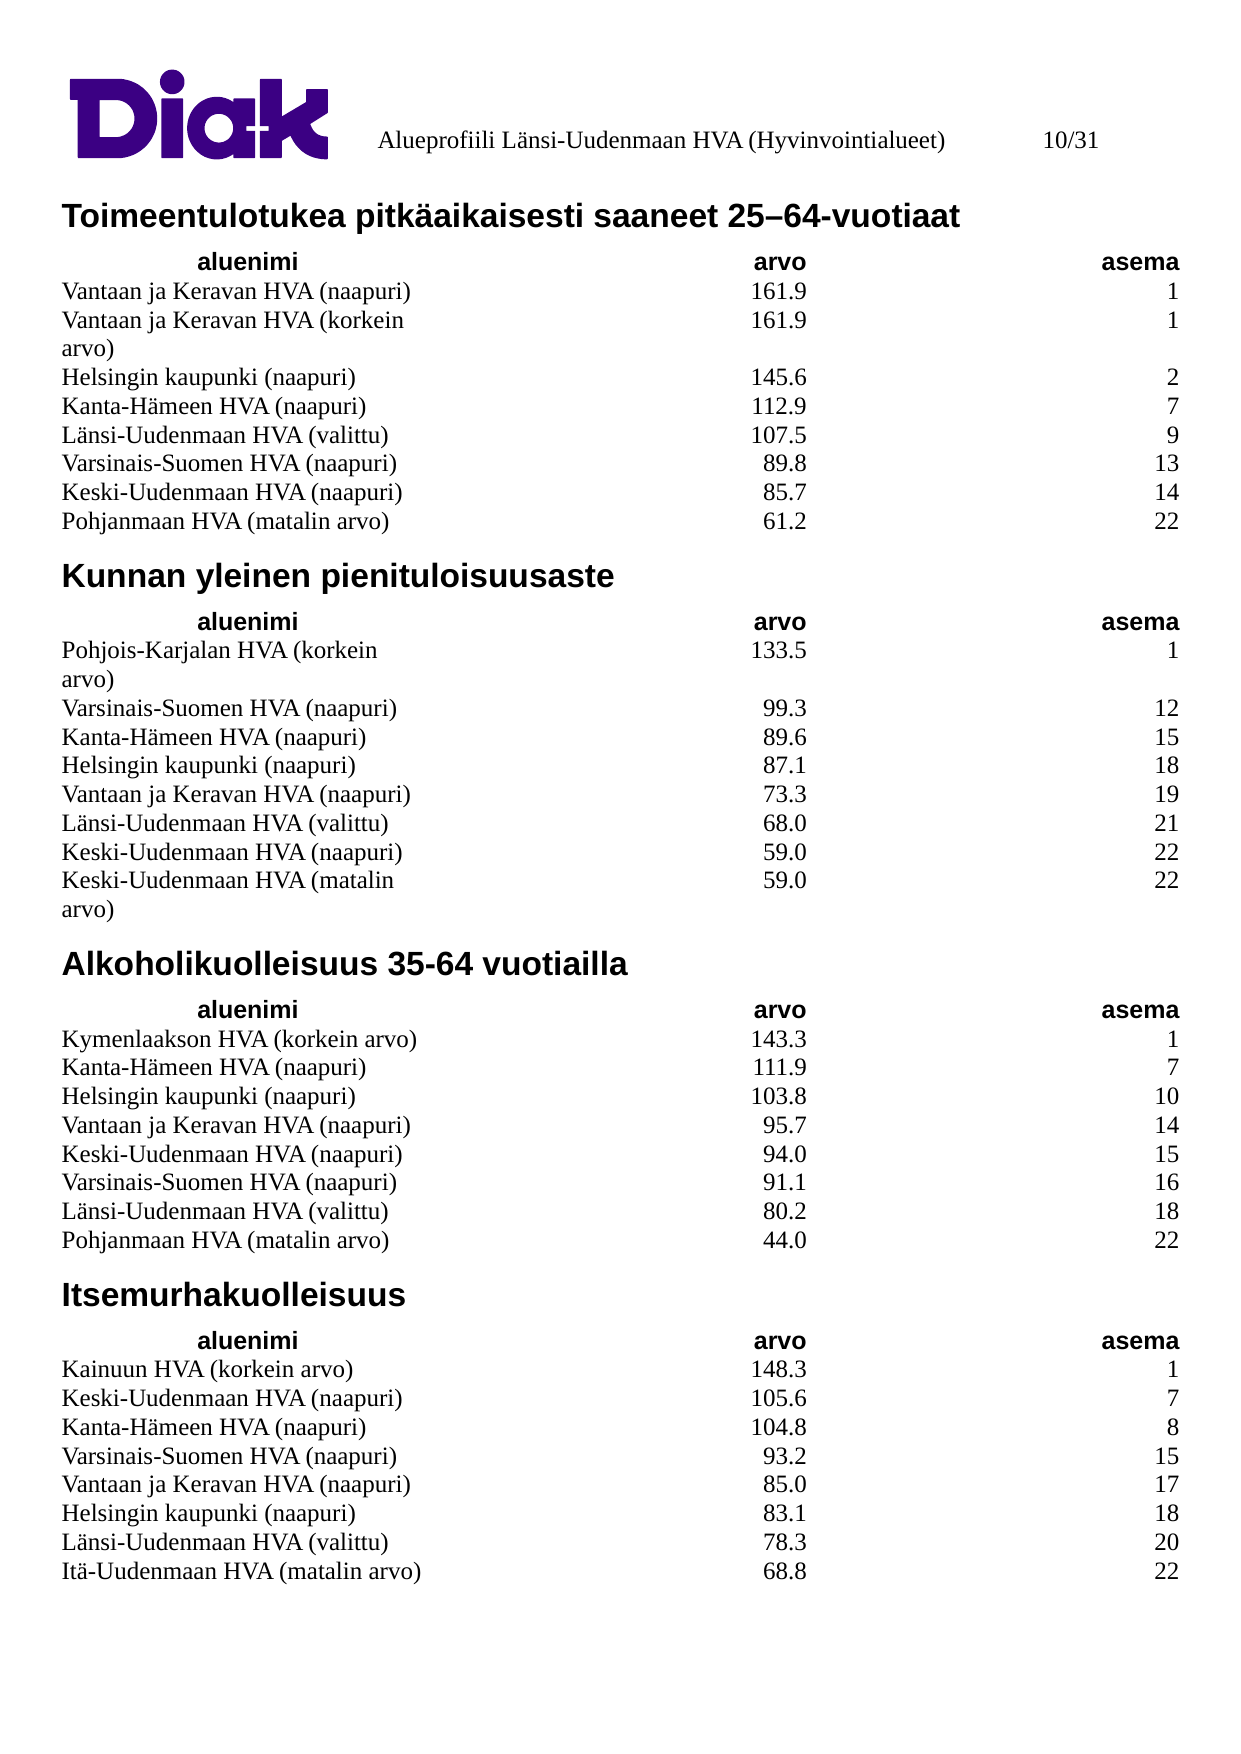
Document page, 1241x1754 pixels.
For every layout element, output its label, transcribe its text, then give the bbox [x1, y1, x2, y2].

table_cell 59.0 [434, 866, 806, 923]
table_cell 145.6 [434, 362, 806, 391]
table_header aluenimi [61, 607, 434, 636]
table_cell 22 [806, 866, 1179, 923]
table_cell 20 [806, 1527, 1179, 1556]
table_cell Vantaan ja Keravan HVA (naapuri) [61, 1470, 434, 1498]
table_cell 12 [806, 693, 1179, 722]
subtitle Alkoholikuolleisuus 35-64 vuotiailla [61, 944, 1179, 982]
table_header arvo [434, 247, 806, 276]
table_cell 1 [806, 636, 1179, 693]
table_header aluenimi [61, 995, 434, 1024]
table_cell 22 [806, 506, 1179, 535]
table_cell 21 [806, 808, 1179, 837]
table_cell 1 [806, 276, 1179, 305]
table_cell 111.9 [434, 1053, 806, 1081]
table_cell 85.0 [434, 1470, 806, 1498]
table_cell Helsingin kaupunki (naapuri) [61, 362, 434, 391]
table_cell Helsingin kaupunki (naapuri) [61, 751, 434, 779]
table_header asema [806, 995, 1179, 1024]
table_cell 18 [806, 1196, 1179, 1225]
table_cell 15 [806, 1139, 1179, 1167]
table_cell 1 [806, 305, 1179, 362]
table_cell 94.0 [434, 1139, 806, 1167]
table_cell Vantaan ja Keravan HVA (naapuri) [61, 1110, 434, 1139]
subtitle Toimeentulotukea pitkäaikaisesti saaneet 25–64-vuotiaat [61, 196, 1179, 235]
table_cell 78.3 [434, 1527, 806, 1556]
table_cell 99.3 [434, 693, 806, 722]
table_cell 68.8 [434, 1556, 806, 1584]
table_cell 89.8 [434, 449, 806, 477]
table_header arvo [434, 1326, 806, 1354]
table_cell 18 [806, 1498, 1179, 1527]
table_cell 83.1 [434, 1498, 806, 1527]
table_cell 80.2 [434, 1196, 806, 1225]
table_header arvo [434, 995, 806, 1024]
table_cell 161.9 [434, 276, 806, 305]
table_cell 7 [806, 1383, 1179, 1412]
table_cell 105.6 [434, 1383, 806, 1412]
table_cell Helsingin kaupunki (naapuri) [61, 1081, 434, 1110]
table_cell 19 [806, 779, 1179, 808]
table_cell 7 [806, 1053, 1179, 1081]
table_cell Varsinais-Suomen HVA (naapuri) [61, 693, 434, 722]
table_cell Kanta-Hämeen HVA (naapuri) [61, 1412, 434, 1441]
table_cell 18 [806, 751, 1179, 779]
table_cell Keski-Uudenmaan HVA (matalin arvo) [61, 866, 434, 923]
table_header asema [806, 1326, 1179, 1354]
table_cell Kanta-Hämeen HVA (naapuri) [61, 391, 434, 420]
table_cell Länsi-Uudenmaan HVA (valittu) [61, 420, 434, 448]
table_cell 16 [806, 1168, 1179, 1196]
table_cell 13 [806, 449, 1179, 477]
table_cell 59.0 [434, 837, 806, 866]
table_cell 85.7 [434, 477, 806, 506]
table_cell 95.7 [434, 1110, 806, 1139]
table_cell 107.5 [434, 420, 806, 448]
table_cell 15 [806, 722, 1179, 751]
table_cell Vantaan ja Keravan HVA (naapuri) [61, 276, 434, 305]
subtitle Kunnan yleinen pienituloisuusaste [61, 556, 1179, 594]
table_cell Keski-Uudenmaan HVA (naapuri) [61, 477, 434, 506]
table_cell Varsinais-Suomen HVA (naapuri) [61, 449, 434, 477]
table_cell Pohjanmaan HVA (matalin arvo) [61, 1225, 434, 1254]
table_cell 161.9 [434, 305, 806, 362]
table_cell Varsinais-Suomen HVA (naapuri) [61, 1441, 434, 1469]
table_cell 1 [806, 1355, 1179, 1383]
table_cell Vantaan ja Keravan HVA (korkein arvo) [61, 305, 434, 362]
table_cell Helsingin kaupunki (naapuri) [61, 1498, 434, 1527]
table_cell Varsinais-Suomen HVA (naapuri) [61, 1168, 434, 1196]
table_cell 22 [806, 1556, 1179, 1584]
table_header arvo [434, 607, 806, 636]
table_header aluenimi [61, 1326, 434, 1354]
table_cell 14 [806, 477, 1179, 506]
table_cell 10 [806, 1081, 1179, 1110]
table_cell 68.0 [434, 808, 806, 837]
table_cell 104.8 [434, 1412, 806, 1441]
table_cell Itä-Uudenmaan HVA (matalin arvo) [61, 1556, 434, 1584]
table_cell 2 [806, 362, 1179, 391]
table_cell Kainuun HVA (korkein arvo) [61, 1355, 434, 1383]
table_cell 103.8 [434, 1081, 806, 1110]
table_cell Vantaan ja Keravan HVA (naapuri) [61, 779, 434, 808]
table_cell Kanta-Hämeen HVA (naapuri) [61, 1053, 434, 1081]
table_cell Keski-Uudenmaan HVA (naapuri) [61, 1383, 434, 1412]
table_cell 73.3 [434, 779, 806, 808]
table_cell Länsi-Uudenmaan HVA (valittu) [61, 1527, 434, 1556]
table_header asema [806, 247, 1179, 276]
subtitle Itsemurhakuolleisuus [61, 1274, 1179, 1313]
table_cell 93.2 [434, 1441, 806, 1469]
table_cell 91.1 [434, 1168, 806, 1196]
table_cell 87.1 [434, 751, 806, 779]
table_cell 9 [806, 420, 1179, 448]
table_cell 8 [806, 1412, 1179, 1441]
table_cell 1 [806, 1024, 1179, 1052]
table_cell 22 [806, 837, 1179, 866]
table_cell Pohjois-Karjalan HVA (korkein arvo) [61, 636, 434, 693]
table_cell 22 [806, 1225, 1179, 1254]
table_cell Länsi-Uudenmaan HVA (valittu) [61, 1196, 434, 1225]
table_cell 133.5 [434, 636, 806, 693]
table_cell 143.3 [434, 1024, 806, 1052]
table_cell 17 [806, 1470, 1179, 1498]
table_cell 7 [806, 391, 1179, 420]
table_cell 14 [806, 1110, 1179, 1139]
table_cell Länsi-Uudenmaan HVA (valittu) [61, 808, 434, 837]
table_cell Kymenlaakson HVA (korkein arvo) [61, 1024, 434, 1052]
table_cell 15 [806, 1441, 1179, 1469]
table_cell Kanta-Hämeen HVA (naapuri) [61, 722, 434, 751]
table_cell Keski-Uudenmaan HVA (naapuri) [61, 1139, 434, 1167]
table_cell 44.0 [434, 1225, 806, 1254]
table_cell 148.3 [434, 1355, 806, 1383]
table_cell 89.6 [434, 722, 806, 751]
table_cell 112.9 [434, 391, 806, 420]
table_cell Keski-Uudenmaan HVA (naapuri) [61, 837, 434, 866]
table_header asema [806, 607, 1179, 636]
table_header aluenimi [61, 247, 434, 276]
table_cell Pohjanmaan HVA (matalin arvo) [61, 506, 434, 535]
table_cell 61.2 [434, 506, 806, 535]
